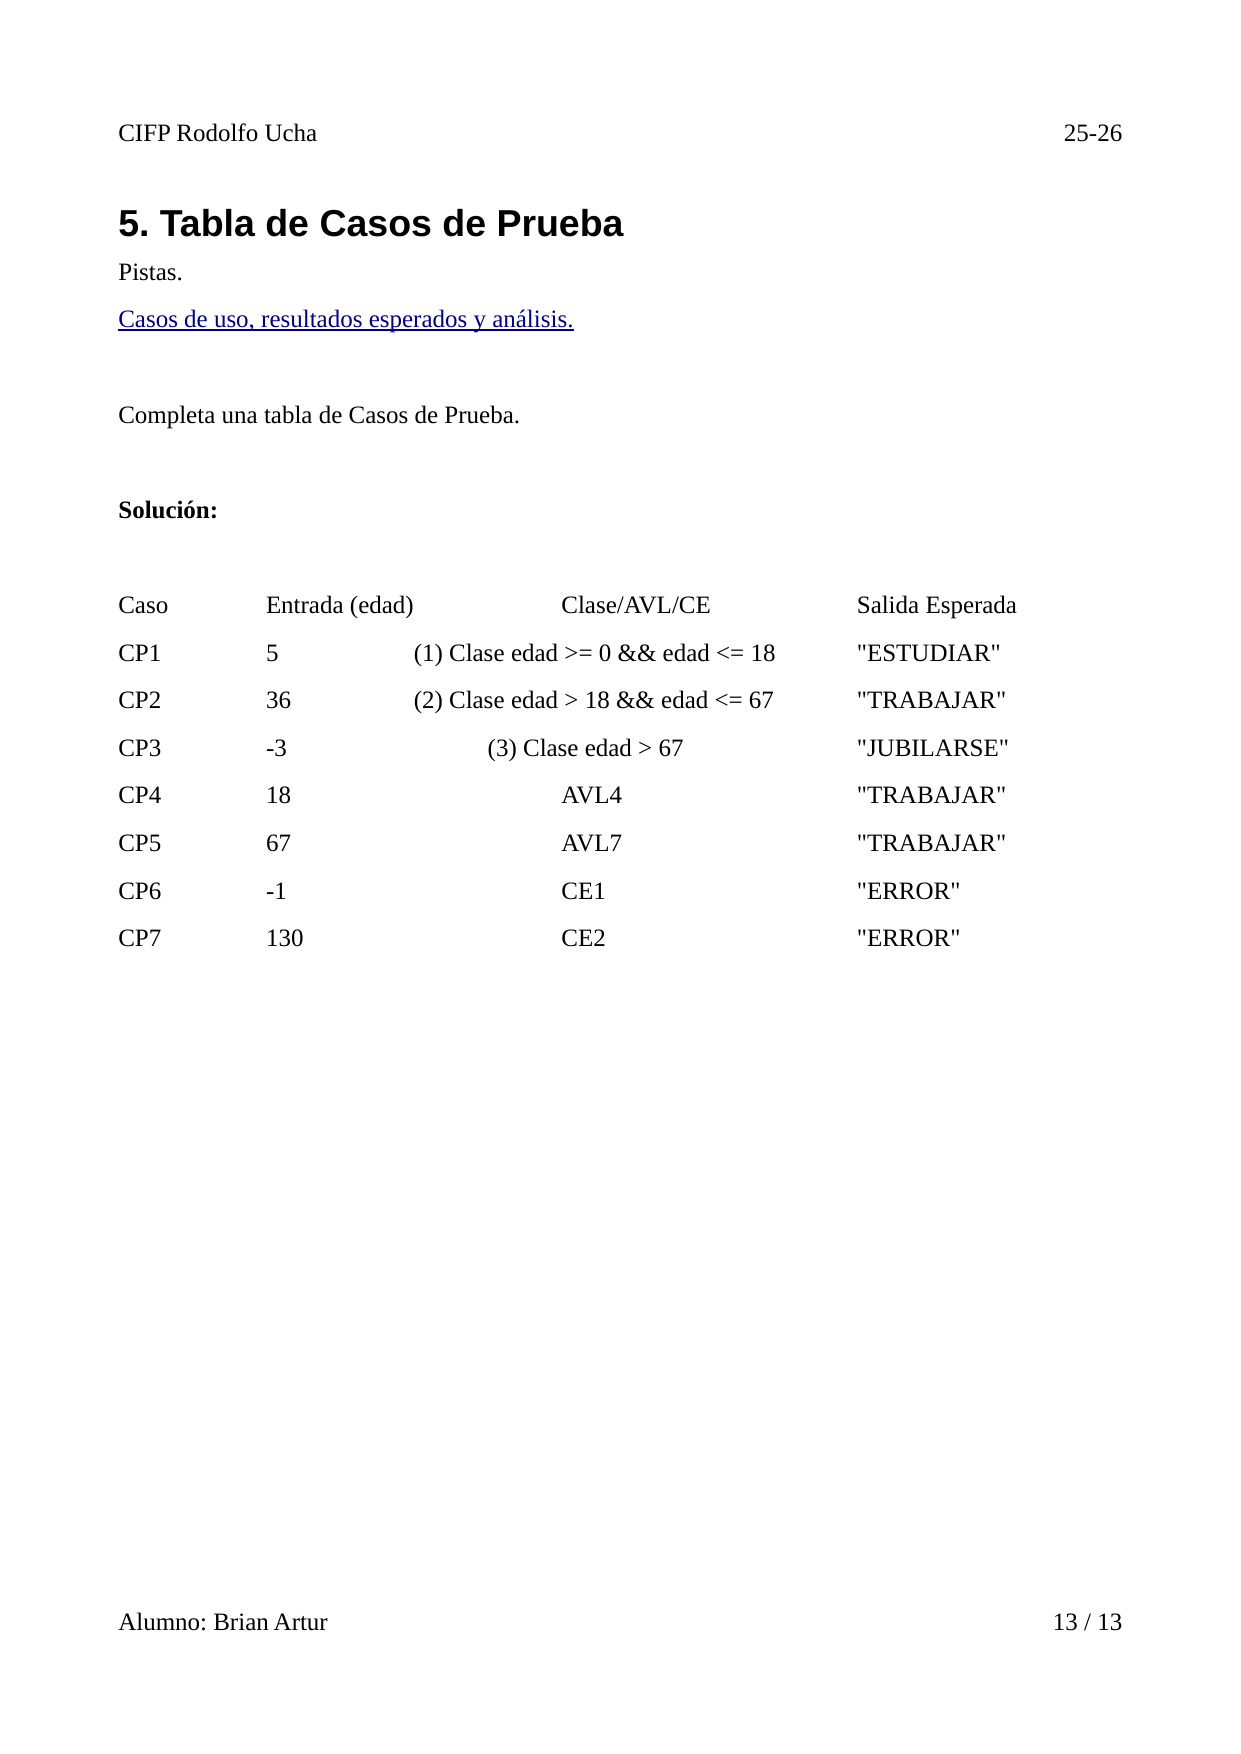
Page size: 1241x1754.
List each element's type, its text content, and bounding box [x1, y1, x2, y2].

text CP7 130 CE2 "ERROR" [118, 923, 1122, 952]
text Casos de uso, resultados esperados y análisis. [118, 304, 1122, 333]
text CP3 -3 (3) Clase edad > 67 "JUBILARSE" [118, 733, 1122, 762]
subtitle 5. Tabla de Casos de Prueba [118, 201, 1122, 244]
text CP2 36 (2) Clase edad > 18 && edad <= 67 "TRABAJAR" [118, 685, 1122, 714]
text Solución: [118, 495, 1122, 524]
text CP1 5 (1) Clase edad >= 0 && edad <= 18 "ESTUDIAR" [118, 638, 1122, 667]
text Caso Entrada (edad) Clase/AVL/CE Salida Esperada [118, 590, 1122, 619]
text Pistas. [118, 257, 1122, 286]
text CP5 67 AVL7 "TRABAJAR" [118, 828, 1122, 857]
text CP6 -1 CE1 "ERROR" [118, 876, 1122, 904]
text Completa una tabla de Casos de Prueba. [118, 400, 1122, 428]
text CP4 18 AVL4 "TRABAJAR" [118, 781, 1122, 809]
